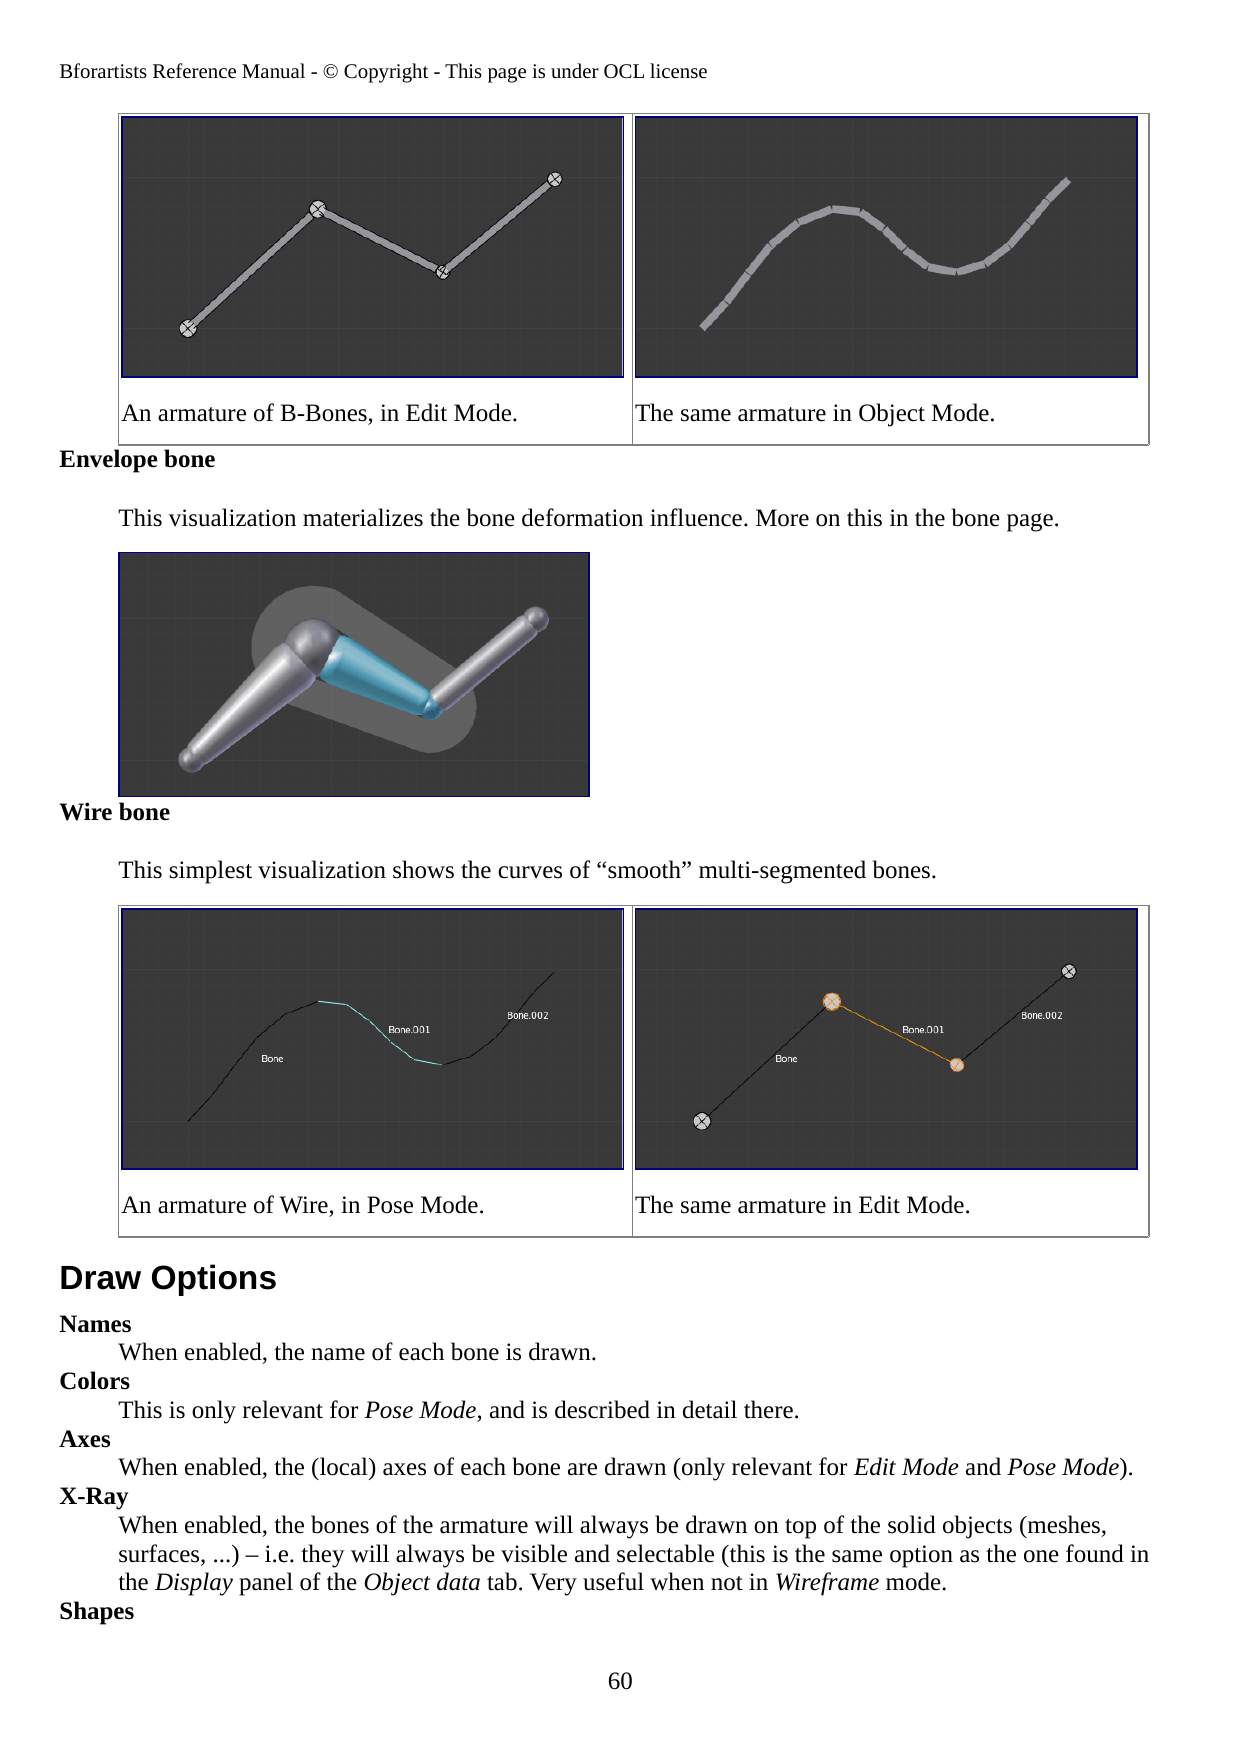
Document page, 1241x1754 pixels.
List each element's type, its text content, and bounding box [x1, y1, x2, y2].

subtitle Names [59, 1309, 1181, 1337]
list When enabled, the bones of the armature will always be drawn on top of the solid objects (meshes, surfaces, ...) – i.e. they will always be visible and selectable (this is the same option as the one found in the Display panel of the Object data tab. Very useful when not in Wireframe mode. [118, 1510, 1181, 1596]
picture [123, 910, 623, 1168]
list When enabled, the (local) axes of each bone are drawn (only relevant for Edit Mode and Pose Mode). [118, 1452, 1181, 1481]
text This visualization materializes the bone deformation influence. More on this in the bone page. [118, 503, 1181, 532]
subtitle Colors [59, 1366, 1181, 1395]
picture [636, 118, 1136, 376]
subtitle Envelope bone [59, 444, 1181, 473]
subtitle Draw Options [59, 1257, 1181, 1296]
list This is only relevant for Pose Mode, and is described in detail there. [118, 1395, 1181, 1424]
table_header An armature of B-Bones, in Edit Mode. [119, 114, 632, 444]
table_header An armature of Wire, in Pose Mode. [119, 906, 632, 1236]
picture [123, 118, 623, 376]
subtitle Shapes [59, 1596, 1181, 1625]
text This simplest visualization shows the curves of “smooth” multi-segmented bones. [118, 856, 1181, 884]
table_header The same armature in Object Mode. [633, 114, 1148, 444]
subtitle X-Ray [59, 1481, 1181, 1510]
subtitle Axes [59, 1424, 1181, 1452]
list When enabled, the name of each bone is drawn. [118, 1337, 1181, 1366]
subtitle Wire bone [59, 797, 1181, 826]
table_header The same armature in Edit Mode. [633, 906, 1148, 1236]
picture [636, 910, 1136, 1168]
picture [120, 553, 588, 796]
